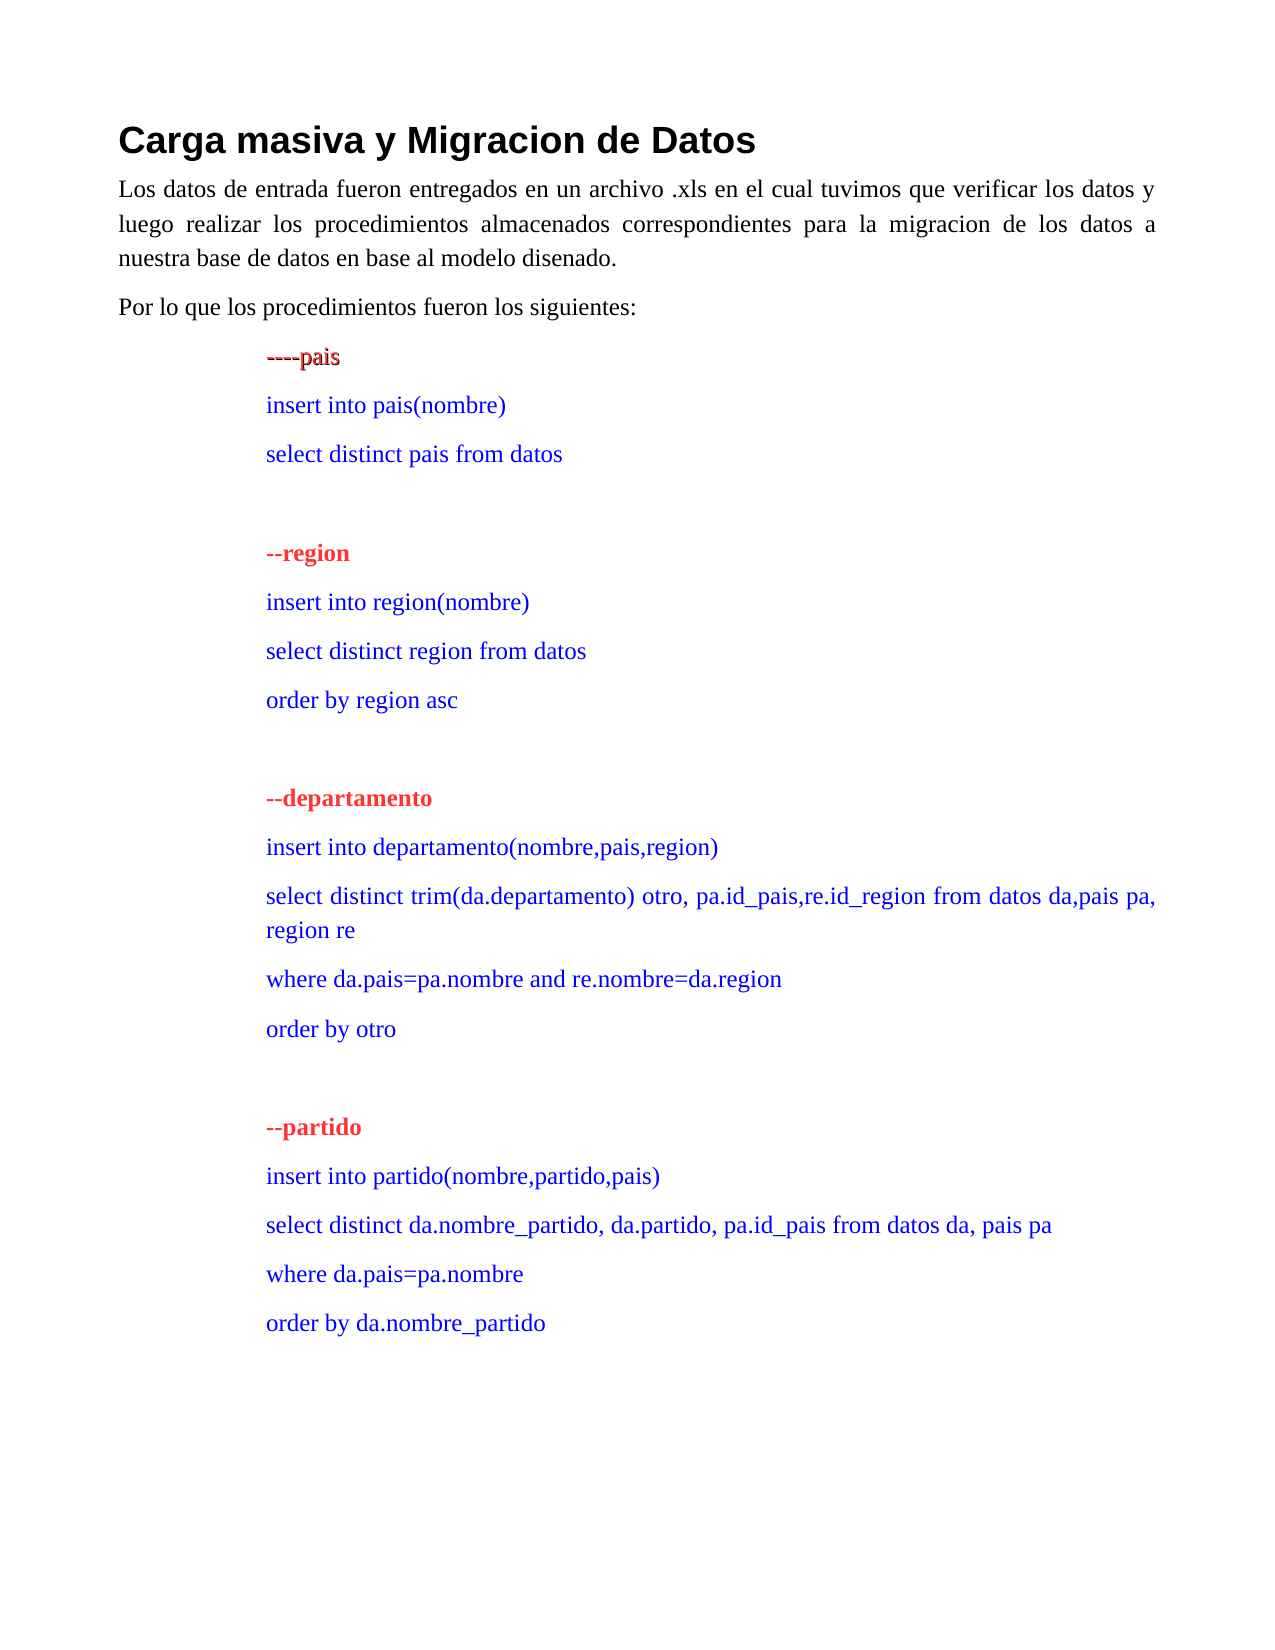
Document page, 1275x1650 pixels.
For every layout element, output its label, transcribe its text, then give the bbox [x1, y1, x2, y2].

text select distinct region from datos [266, 636, 1157, 664]
text where da.pais=pa.nombre [266, 1259, 1157, 1288]
text order by region asc [266, 685, 1157, 713]
text ----pais [266, 341, 1157, 370]
text order by da.nombre_partido [266, 1308, 1157, 1337]
subtitle Carga masiva y Migracion de Datos [118, 118, 1157, 162]
text Por lo que los procedimientos fueron los siguientes: [118, 292, 1157, 321]
text --partido [266, 1112, 1157, 1141]
text insert into partido(nombre,partido,pais) [266, 1161, 1157, 1189]
text insert into pais(nombre) [266, 390, 1157, 419]
text select distinct da.nombre_partido, da.partido, pa.id_pais from datos da, pais pa [266, 1210, 1157, 1239]
text select distinct pais from datos [266, 439, 1157, 468]
text --departamento [266, 783, 1157, 812]
text --region [266, 538, 1157, 566]
text insert into region(nombre) [266, 587, 1157, 615]
text order by otro [266, 1014, 1157, 1042]
text Los datos de entrada fueron entregados en un archivo .xls en el cual tuvimos que verificar los datos y luego realizar los procedimientos almacenados correspondientes para la migracion de los datos a nuestra base de datos en base al modelo disenado. [118, 174, 1157, 272]
text select distinct trim(da.departamento) otro, pa.id_pais,re.id_region from datos da,pais pa, region re [266, 881, 1157, 944]
text insert into departamento(nombre,pais,region) [266, 832, 1157, 861]
text where da.pais=pa.nombre and re.nombre=da.region [266, 964, 1157, 993]
